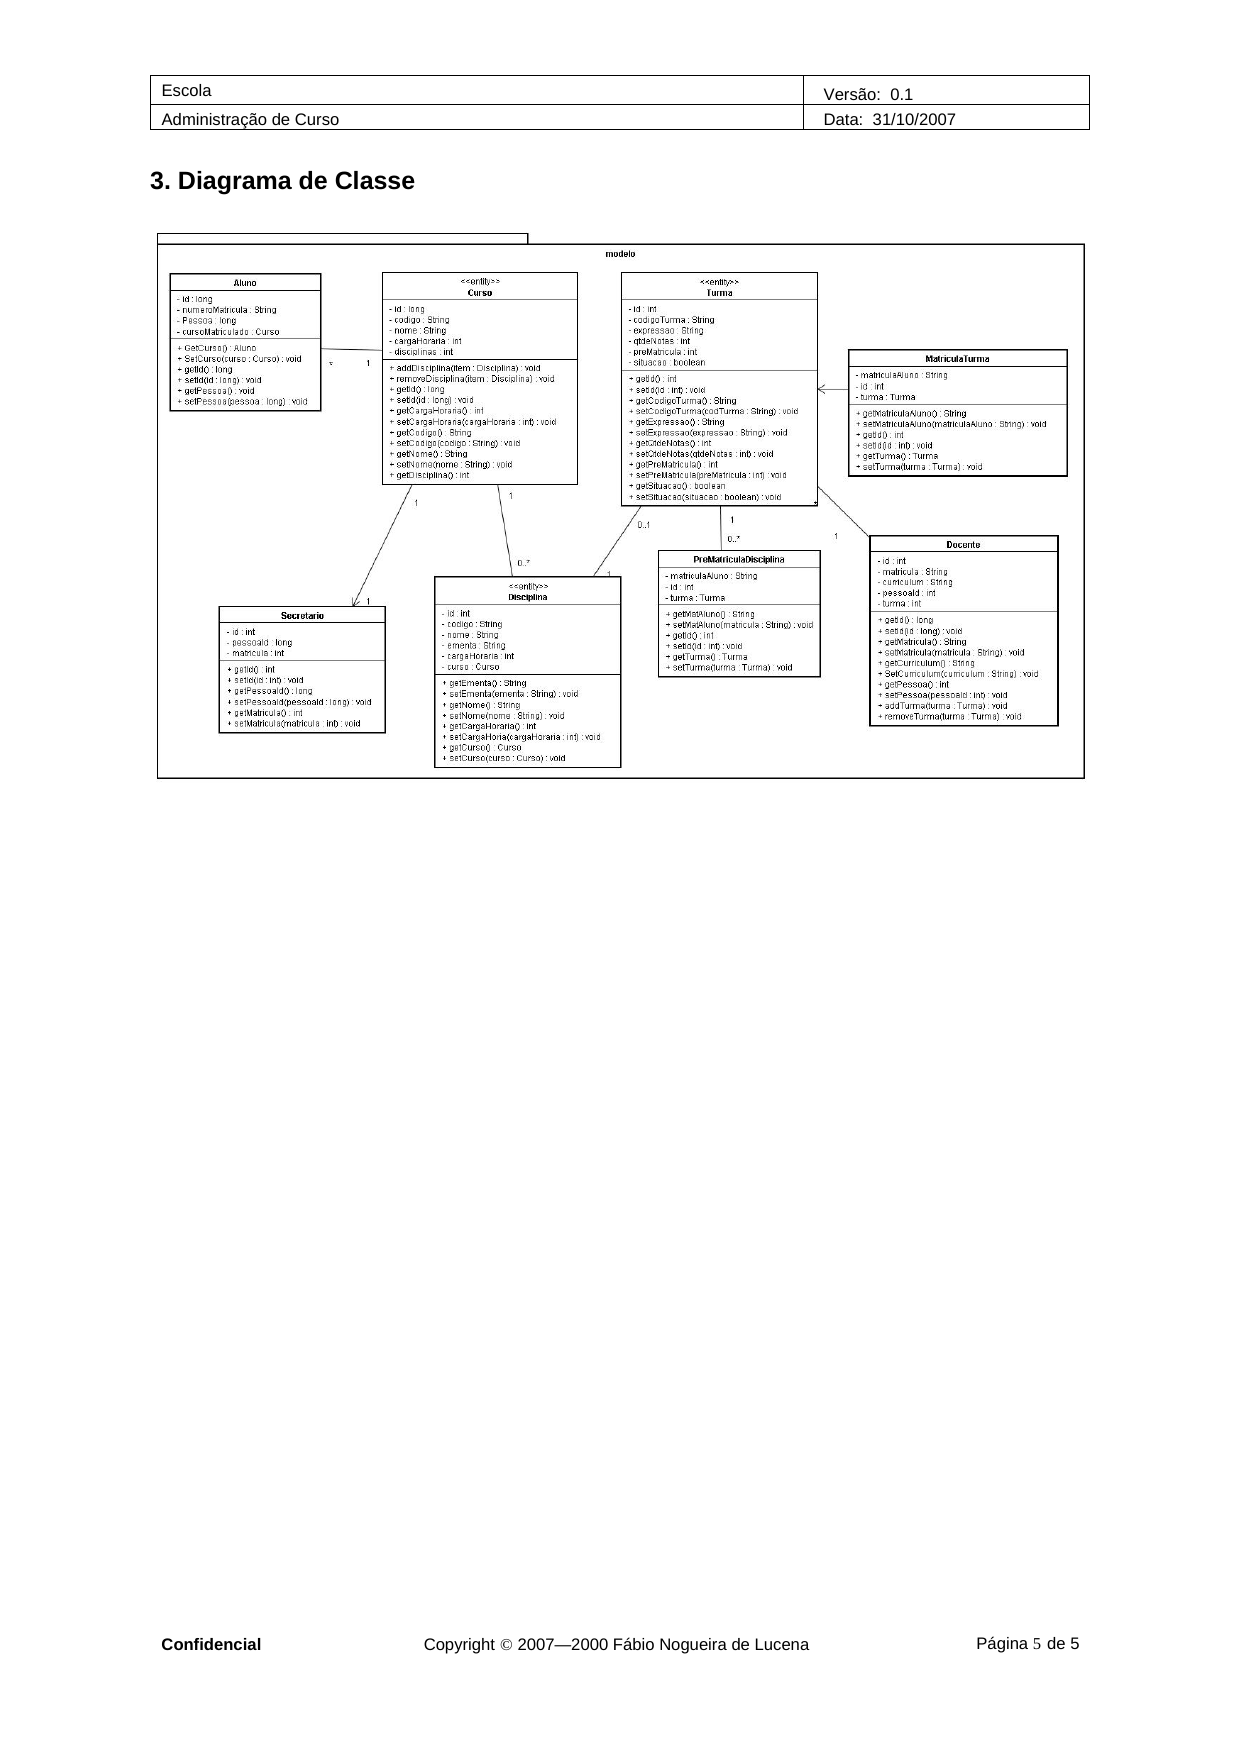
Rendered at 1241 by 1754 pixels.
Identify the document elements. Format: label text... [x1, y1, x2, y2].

subtitle Diagrama de Classe [150, 167, 1090, 195]
picture [150, 226, 1090, 785]
